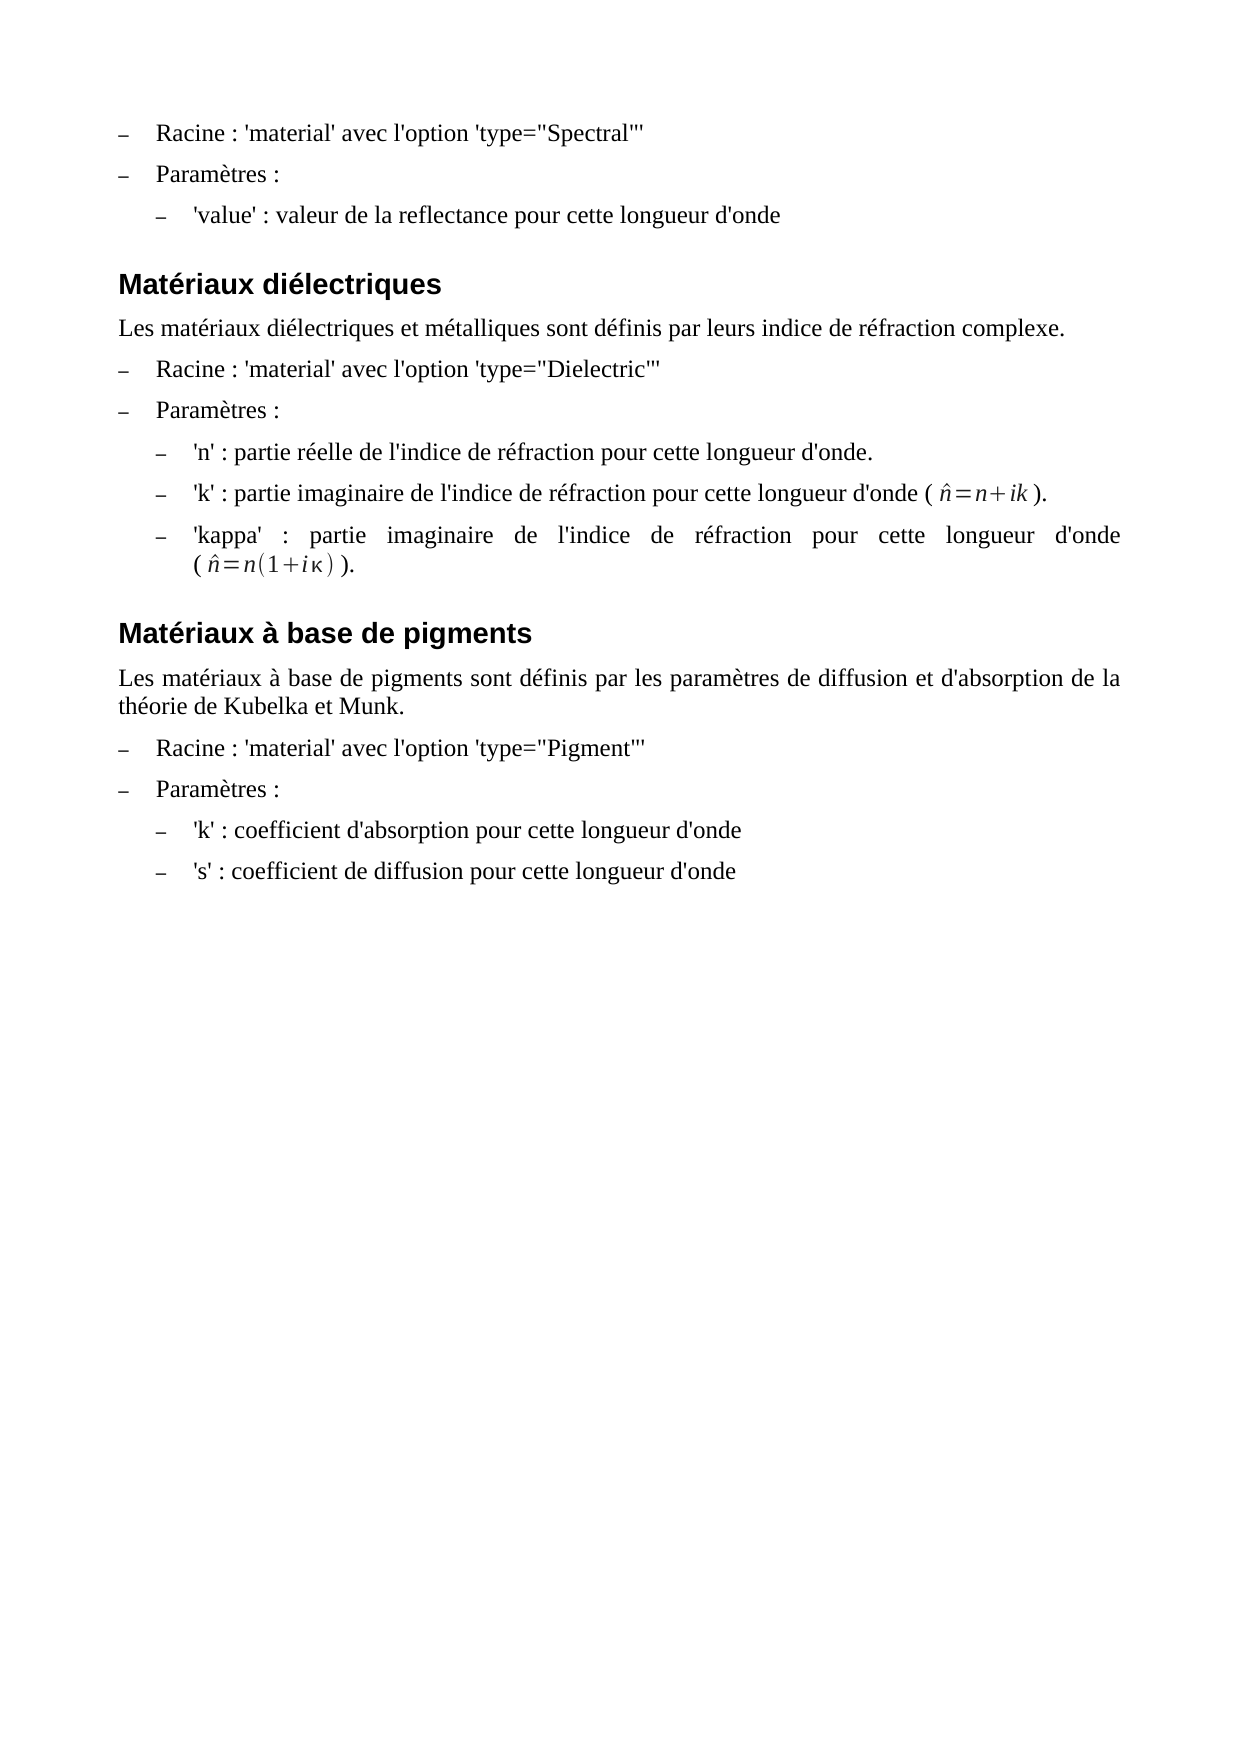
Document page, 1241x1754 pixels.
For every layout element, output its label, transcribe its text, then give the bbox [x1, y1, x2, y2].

list Racine : 'material' avec l'option 'type="Dielectric"' [118, 354, 1122, 383]
list Racine : 'material' avec l'option 'type="Spectral"' [118, 118, 1122, 147]
text Les matériaux diélectriques et métalliques sont définis par leurs indice de réfraction complexe. [118, 313, 1122, 342]
list Paramètres : [118, 395, 1122, 424]
list Racine : 'material' avec l'option 'type="Pigment"' [118, 733, 1122, 761]
list 'kappa' : partie imaginaire de l'indice de réfraction pour cette longueur d'onde (). [156, 520, 1122, 579]
text Les matériaux à base de pigments sont définis par les paramètres de diffusion et d'absorption de la théorie de Kubelka et Munk. [118, 663, 1122, 720]
subtitle Matériaux à base de pigments [118, 617, 1122, 650]
list 'k' : partie imaginaire de l'indice de réfraction pour cette longueur d'onde (). [156, 478, 1122, 508]
list 'n' : partie réelle de l'indice de réfraction pour cette longueur d'onde. [156, 437, 1122, 465]
list 'value' : valeur de la reflectance pour cette longueur d'onde [156, 201, 1122, 229]
list 's' : coefficient de diffusion pour cette longueur d'onde [156, 856, 1122, 885]
list 'k' : coefficient d'absorption pour cette longueur d'onde [156, 815, 1122, 844]
list Paramètres : [118, 159, 1122, 188]
list Paramètres : [118, 774, 1122, 803]
subtitle Matériaux diélectriques [118, 267, 1122, 300]
